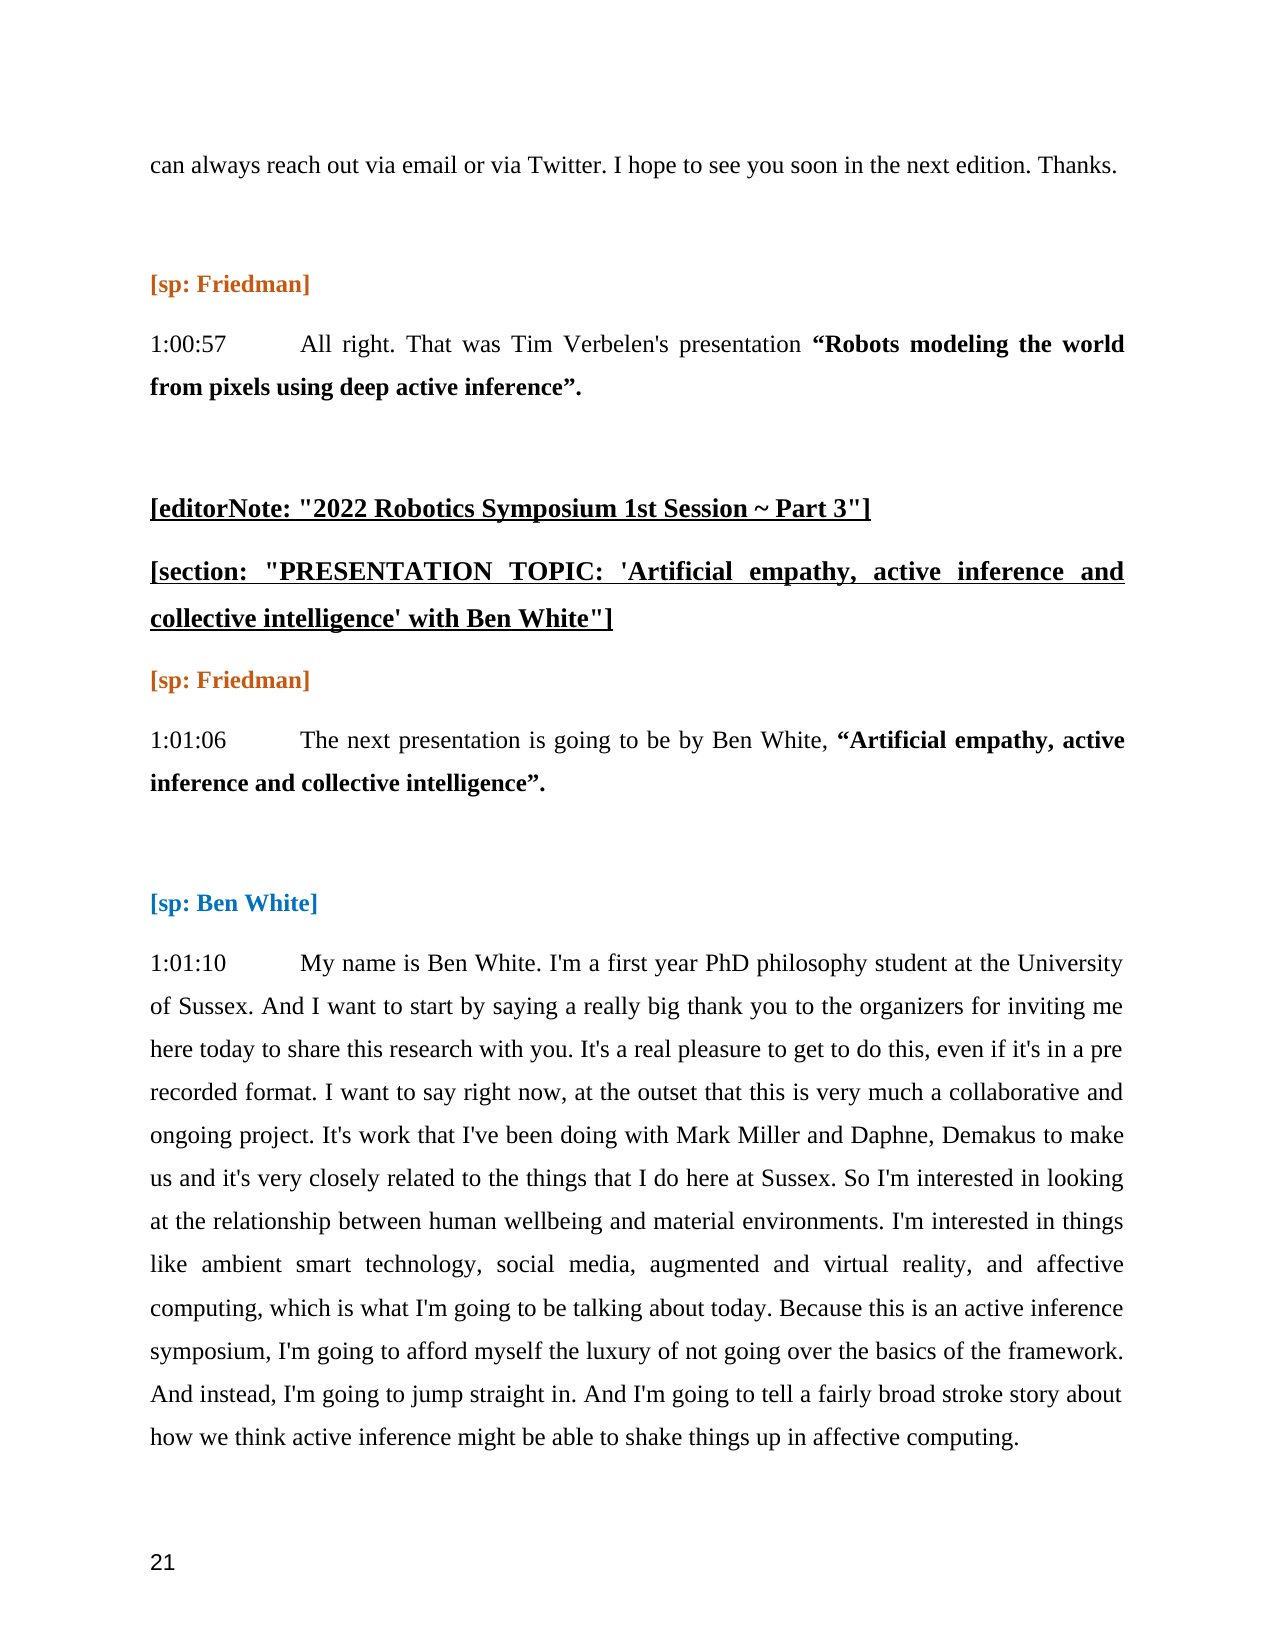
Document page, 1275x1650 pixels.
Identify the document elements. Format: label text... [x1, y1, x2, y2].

text collective intelligence' with Ben White"] [150, 584, 1125, 633]
text [sp: Friedman] [150, 269, 1125, 298]
text [section: "PRESENTATION TOPIC: 'Artificial empathy, active inference and [150, 555, 1125, 583]
text [sp: Ben White] [150, 888, 1125, 917]
text 1:00:57 All right. That was Tim Verbelen's presentation “Robots modeling the world from pixels using deep active inference”. [150, 329, 1125, 401]
text 1:01:10 My name is Ben White. I'm a first year PhD philosophy student at the University of Sussex. And I want to start by saying a really big thank you to the organizers for inviting me here today to share this research with you. It's a real pleasure to get to do this, even if it's in a pre recorded format. I want to say right now, at the outset that this is very much a collaborative and ongoing project. It's work that I've been doing with Mark Miller and Daphne, Demakus to make us and it's very closely related to the things that I do here at Sussex. So I'm interested in looking at the relationship between human wellbeing and material environments. I'm interested in things like ambient smart technology, social media, augmented and virtual reality, and affective computing, which is what I'm going to be talking about today. Because this is an active inference symposium, I'm going to afford myself the luxury of not going over the basics of the framework. And instead, I'm going to jump straight in. And I'm going to tell a fairly broad stroke story about how we think active inference might be able to shake things up in affective computing. [150, 948, 1125, 1451]
text 1:01:06 The next presentation is going to be by Ben White, “Artificial empathy, active inference and collective intelligence”. [150, 725, 1125, 797]
text can always reach out via email or via Twitter. I hope to see you soon in the next edition. Thanks. [150, 150, 1125, 179]
text [editorNote: "2022 Robotics Symposium 1st Session ~ Part 3"] [150, 492, 1125, 523]
text [sp: Friedman] [150, 665, 1125, 694]
